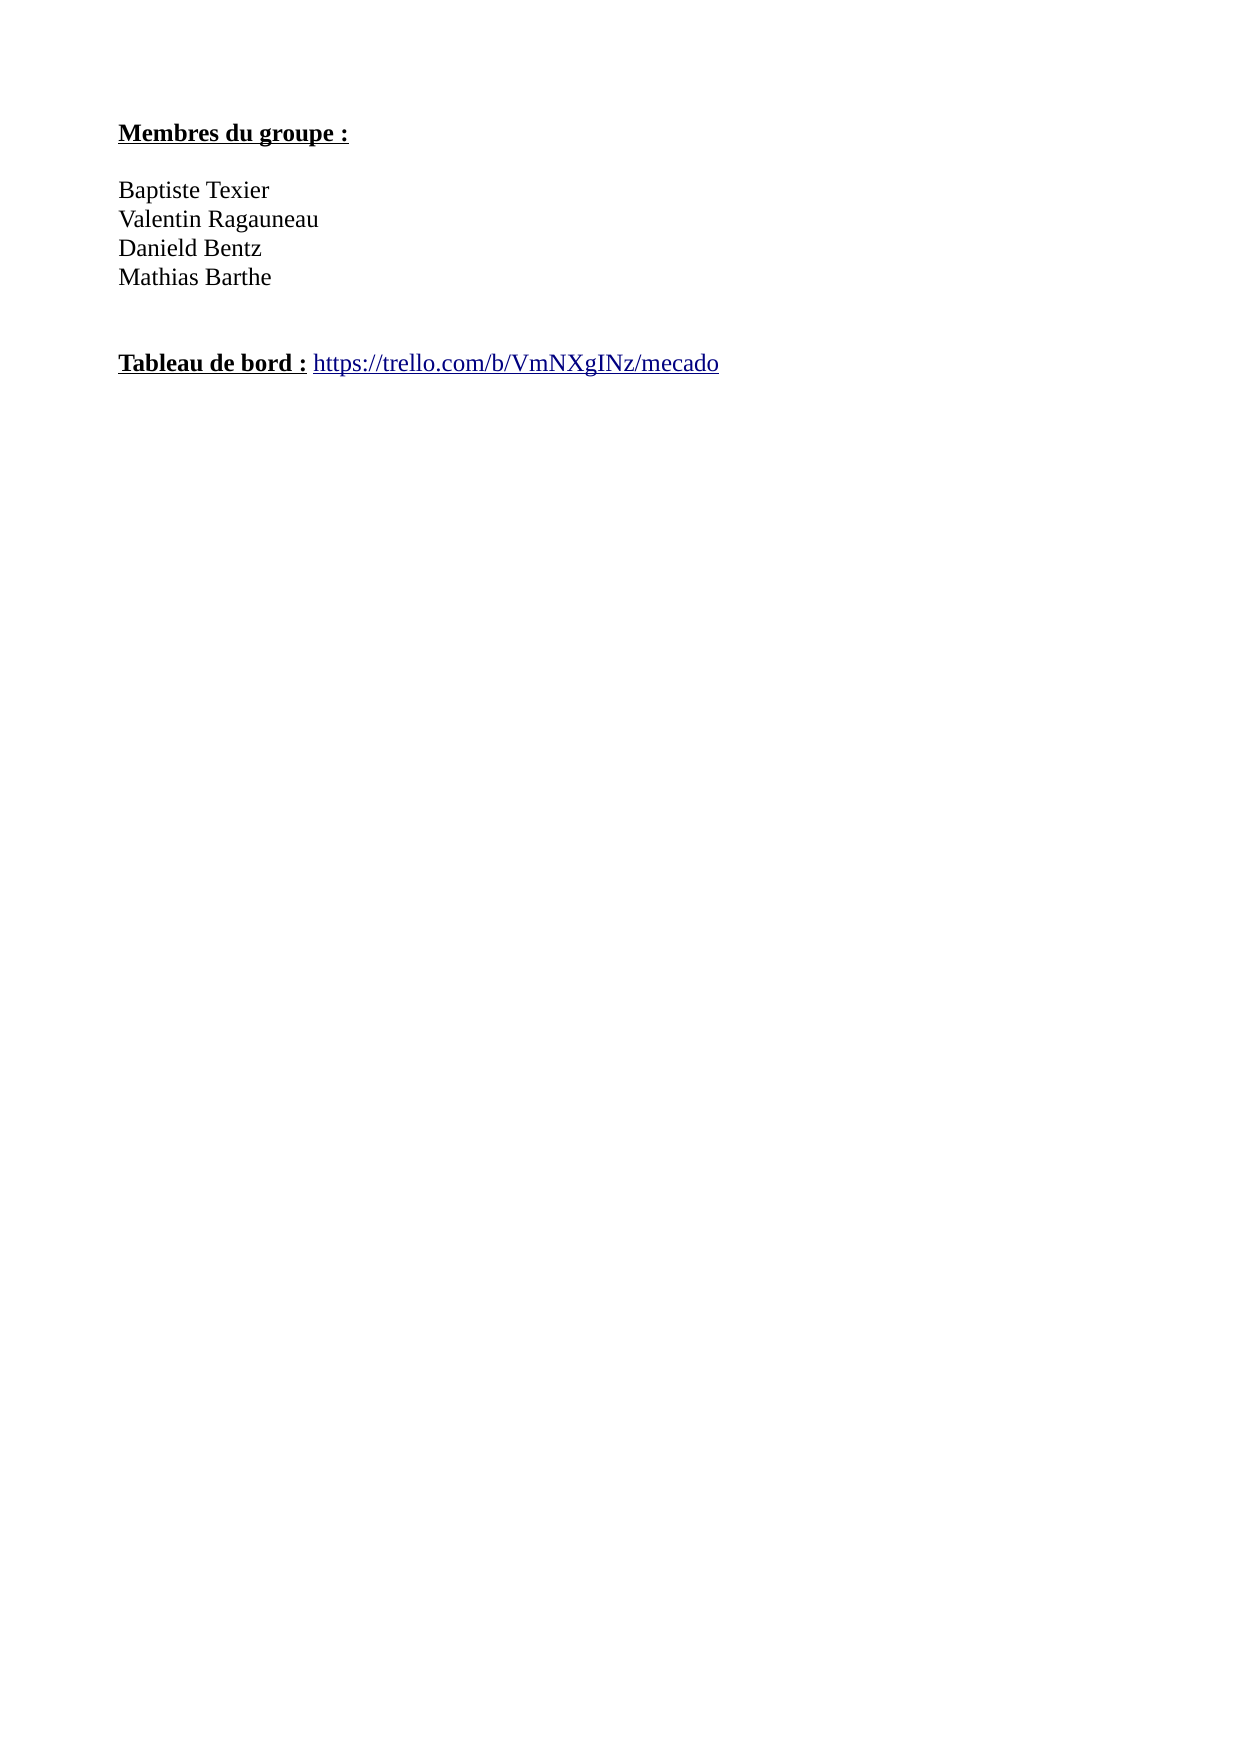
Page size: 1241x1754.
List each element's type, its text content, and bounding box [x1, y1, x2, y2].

text Danield Bentz [118, 233, 1122, 262]
text Valentin Ragauneau [118, 204, 1122, 233]
text Tableau de bord : https://trello.com/b/VmNXgINz/mecado [118, 348, 1122, 377]
text Membres du groupe : [118, 118, 1122, 147]
text Baptiste Texier [118, 176, 1122, 204]
text Mathias Barthe [118, 262, 1122, 291]
